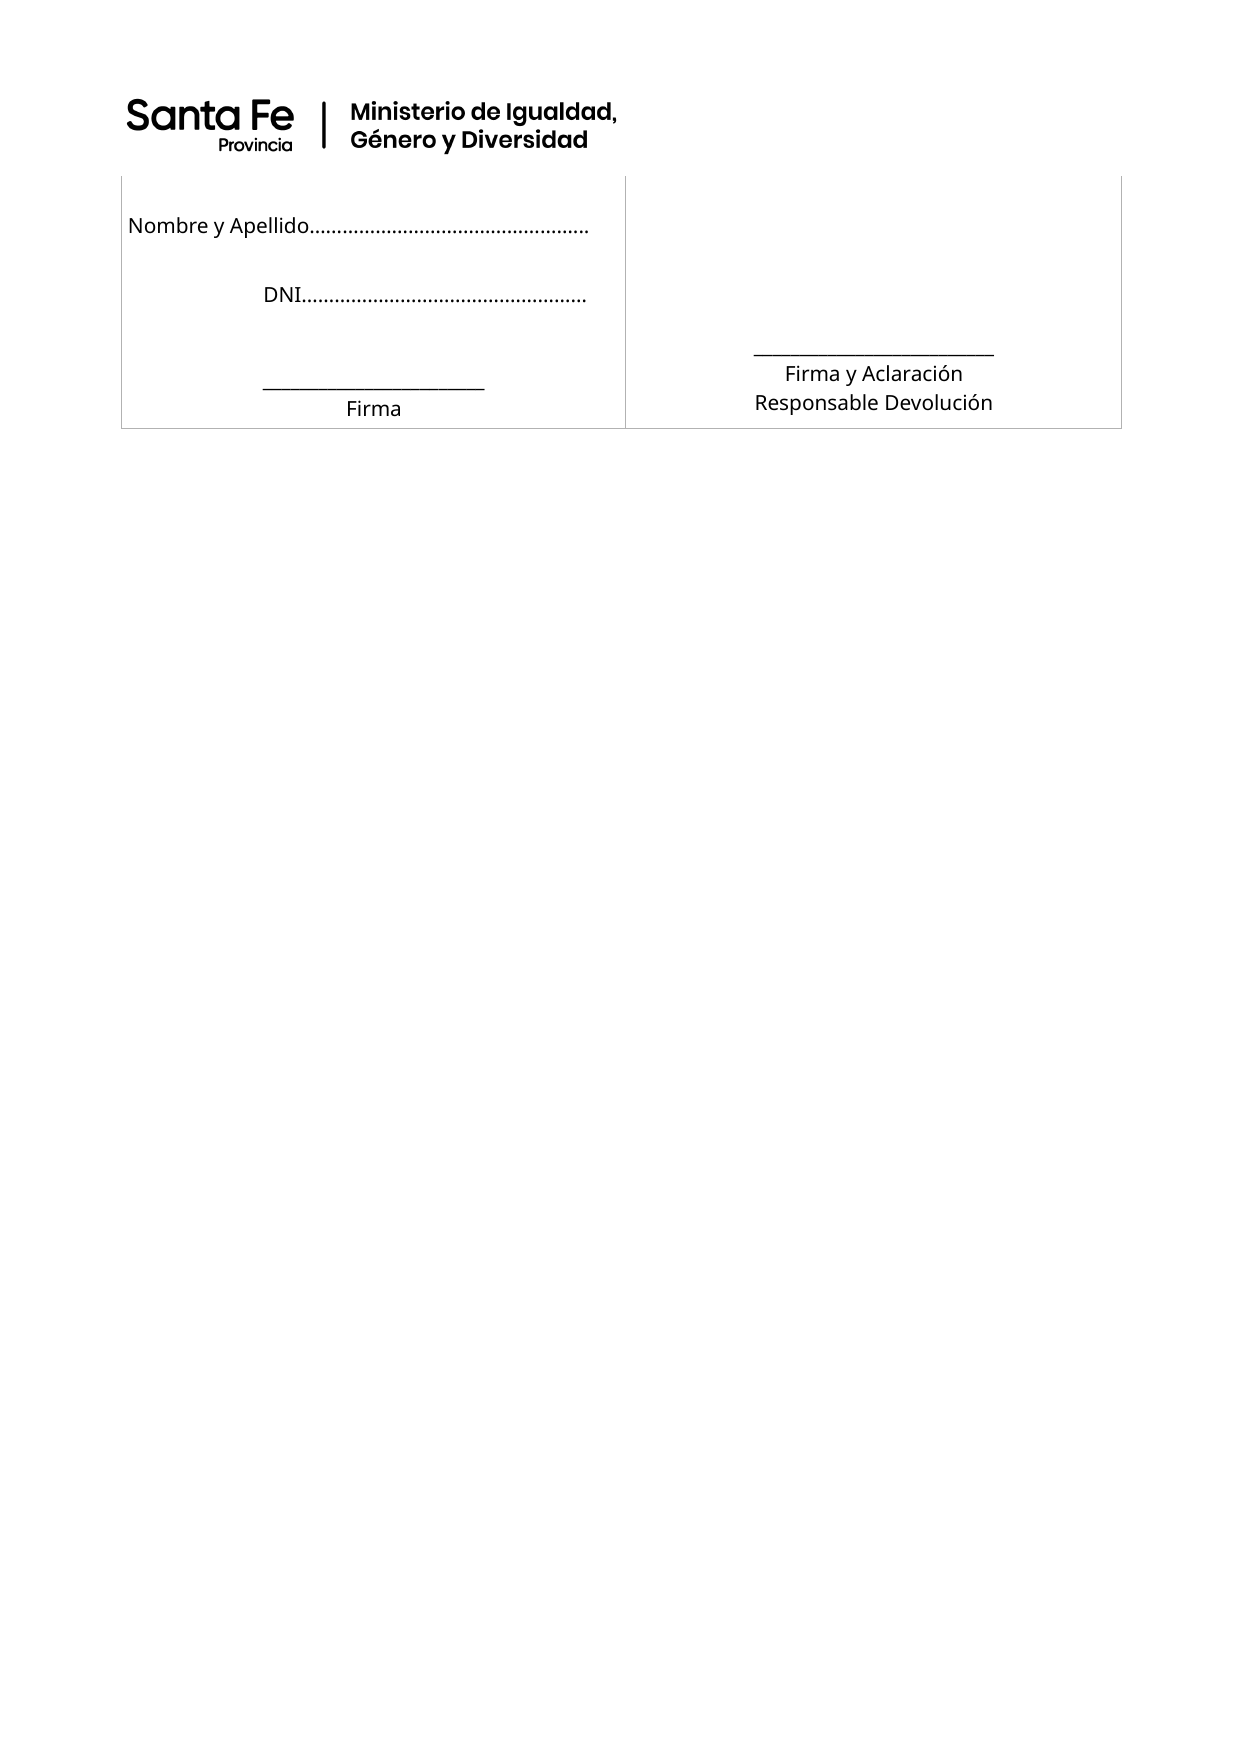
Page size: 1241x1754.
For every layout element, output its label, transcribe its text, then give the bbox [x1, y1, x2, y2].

table_cell Nombre y Apellido…………………………………………... [122, 176, 625, 246]
table_cell __________________________ Firma y Aclaración Responsable Devolución [626, 246, 1121, 428]
table_cell [626, 176, 1121, 246]
picture [102, 79, 651, 165]
table_cell DNI……………………………….…………… ________________________ Firma [122, 246, 625, 428]
